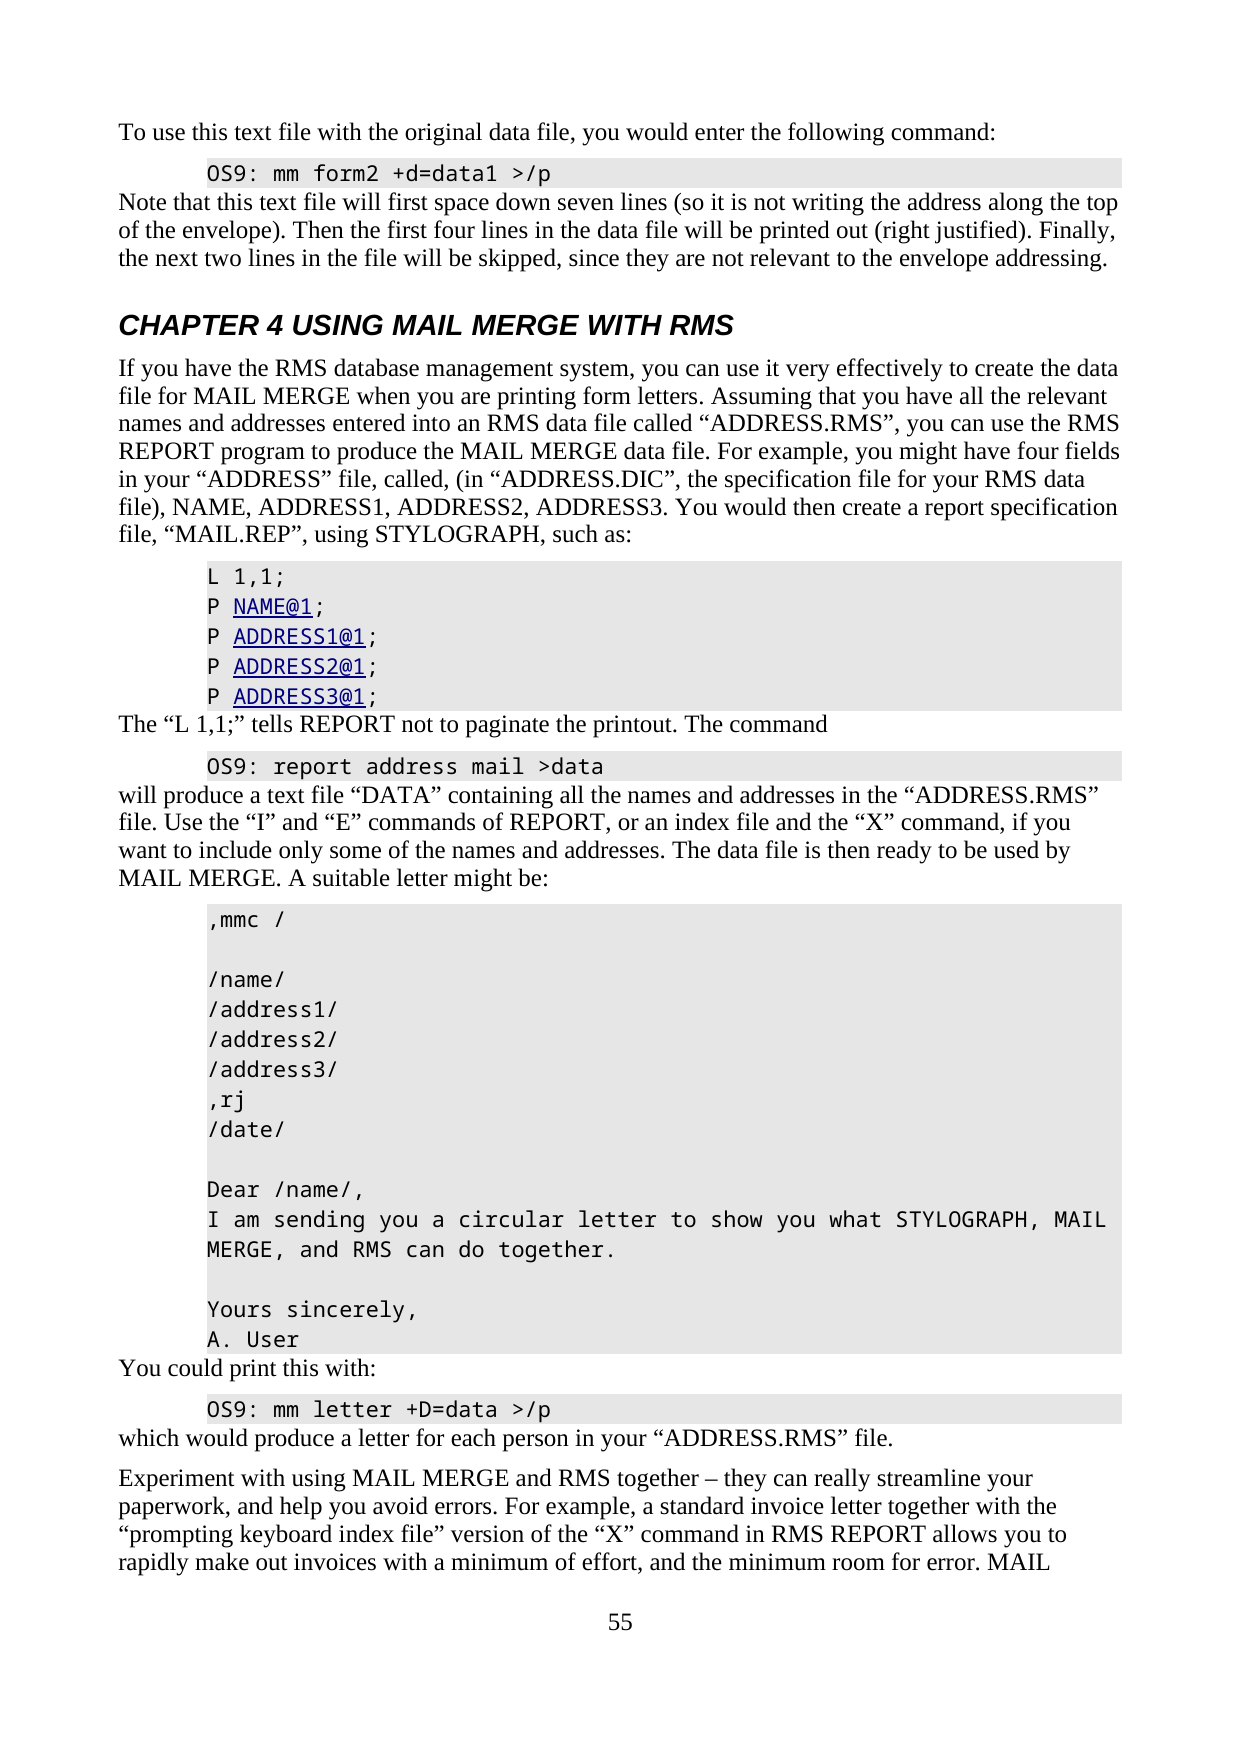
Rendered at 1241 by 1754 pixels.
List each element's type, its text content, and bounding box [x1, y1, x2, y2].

text ,mmc / [207, 904, 1122, 934]
text I am sending you a circular letter to show you what STYLOGRAPH, MAIL MERGE, and RMS can do together. [207, 1204, 1122, 1264]
text You could print this with: [118, 1354, 1122, 1382]
text P NAME@1; [207, 591, 1122, 621]
text A. User [207, 1324, 1122, 1354]
text ,rj [207, 1084, 1122, 1114]
subtitle CHAPTER 4 USING MAIL MERGE WITH RMS [118, 309, 1122, 342]
text Note that this text file will first space down seven lines (so it is not writing the address along the top of the envelope). Then the first four lines in the data file will be printed out (right justified). Finally, the next two lines in the file will be skipped, since they are not relevant to the envelope addressing. [118, 188, 1122, 271]
text OS9: mm form2 +d=data1 >/p [207, 158, 1122, 188]
text Dear /name/, [207, 1174, 1122, 1204]
text Experiment with using MAIL MERGE and RMS together – they can really streamline your paperwork, and help you avoid errors. For example, a standard invoice letter together with the “prompting keyboard index file” version of the “X” command in RMS REPORT allows you to rapidly make out invoices with a minimum of effort, and the minimum room for error. MAIL [118, 1464, 1122, 1575]
text /address3/ [207, 1054, 1122, 1084]
text /address1/ [207, 994, 1122, 1024]
text will produce a text file “DATA” containing all the names and addresses in the “ADDRESS.RMS” file. Use the “I” and “E” commands of REPORT, or an index file and the “X” command, if you want to include only some of the names and addresses. The data file is then ready to be used by MAIL MERGE. A suitable letter might be: [118, 781, 1122, 892]
text P ADDRESS1@1; [207, 621, 1122, 651]
text If you have the RMS database management system, you can use it very effectively to create the data file for MAIL MERGE when you are printing form letters. Assuming that you have all the relevant names and addresses entered into an RMS data file called “ADDRESS.RMS”, you can use the RMS REPORT program to produce the MAIL MERGE data file. For example, you might have four fields in your “ADDRESS” file, called, (in “ADDRESS.DIC”, the specification file for your RMS data file), NAME, ADDRESS1, ADDRESS2, ADDRESS3. You would then create a report specification file, “MAIL.REP”, using STYLOGRAPH, such as: [118, 354, 1122, 548]
text OS9: report address mail >data [207, 751, 1122, 781]
text /address2/ [207, 1024, 1122, 1054]
text P ADDRESS2@1; [207, 651, 1122, 681]
text /name/ [207, 964, 1122, 994]
text The “L 1,1;” tells REPORT not to paginate the printout. The command [118, 711, 1122, 738]
text To use this text file with the original data file, you would enter the following command: [118, 118, 1122, 146]
text Yours sincerely, [207, 1294, 1122, 1324]
text OS9: mm letter +D=data >/p [207, 1394, 1122, 1424]
text /date/ [207, 1114, 1122, 1144]
text P ADDRESS3@1; [207, 681, 1122, 711]
text which would produce a letter for each person in your “ADDRESS.RMS” file. [118, 1424, 1122, 1452]
text L 1,1; [207, 561, 1122, 591]
